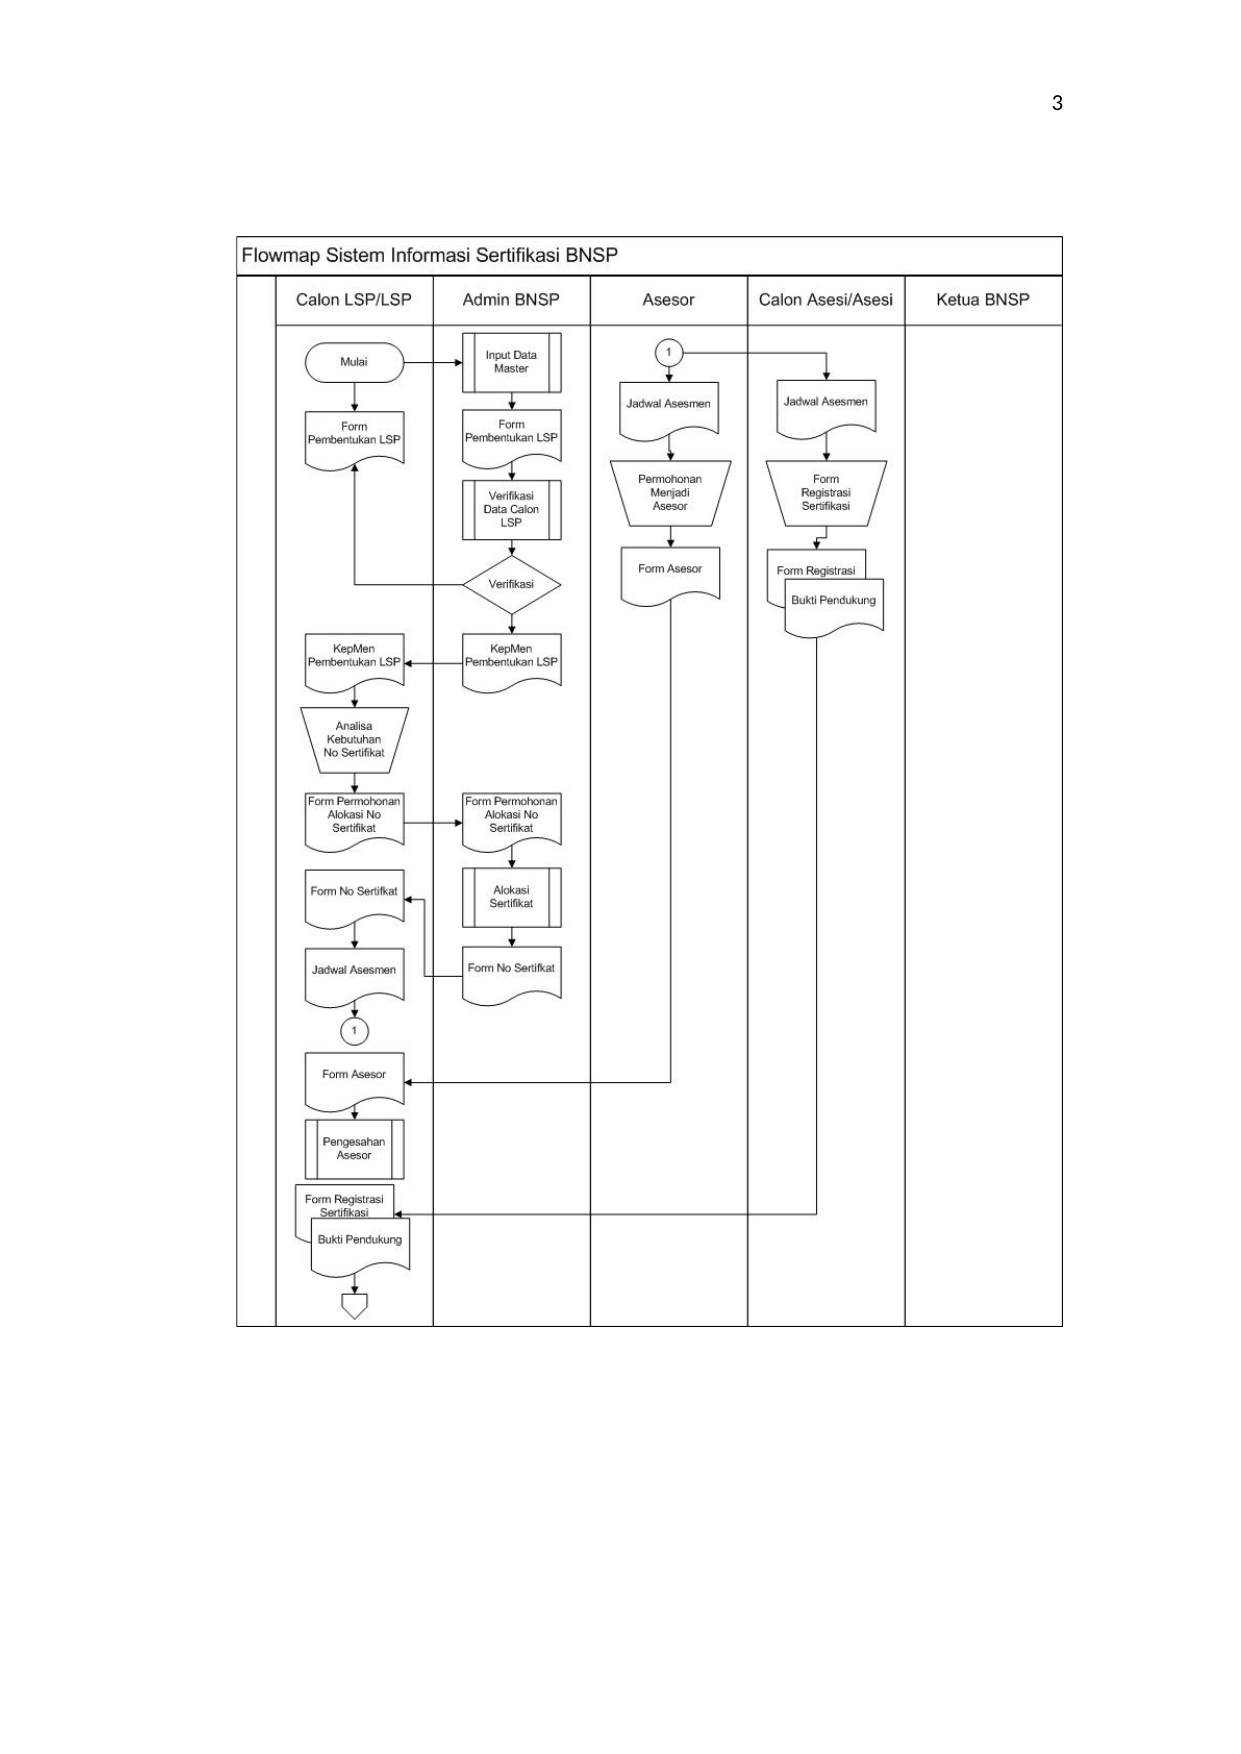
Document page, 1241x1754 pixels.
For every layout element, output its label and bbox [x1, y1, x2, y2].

picture [236, 236, 1063, 1327]
